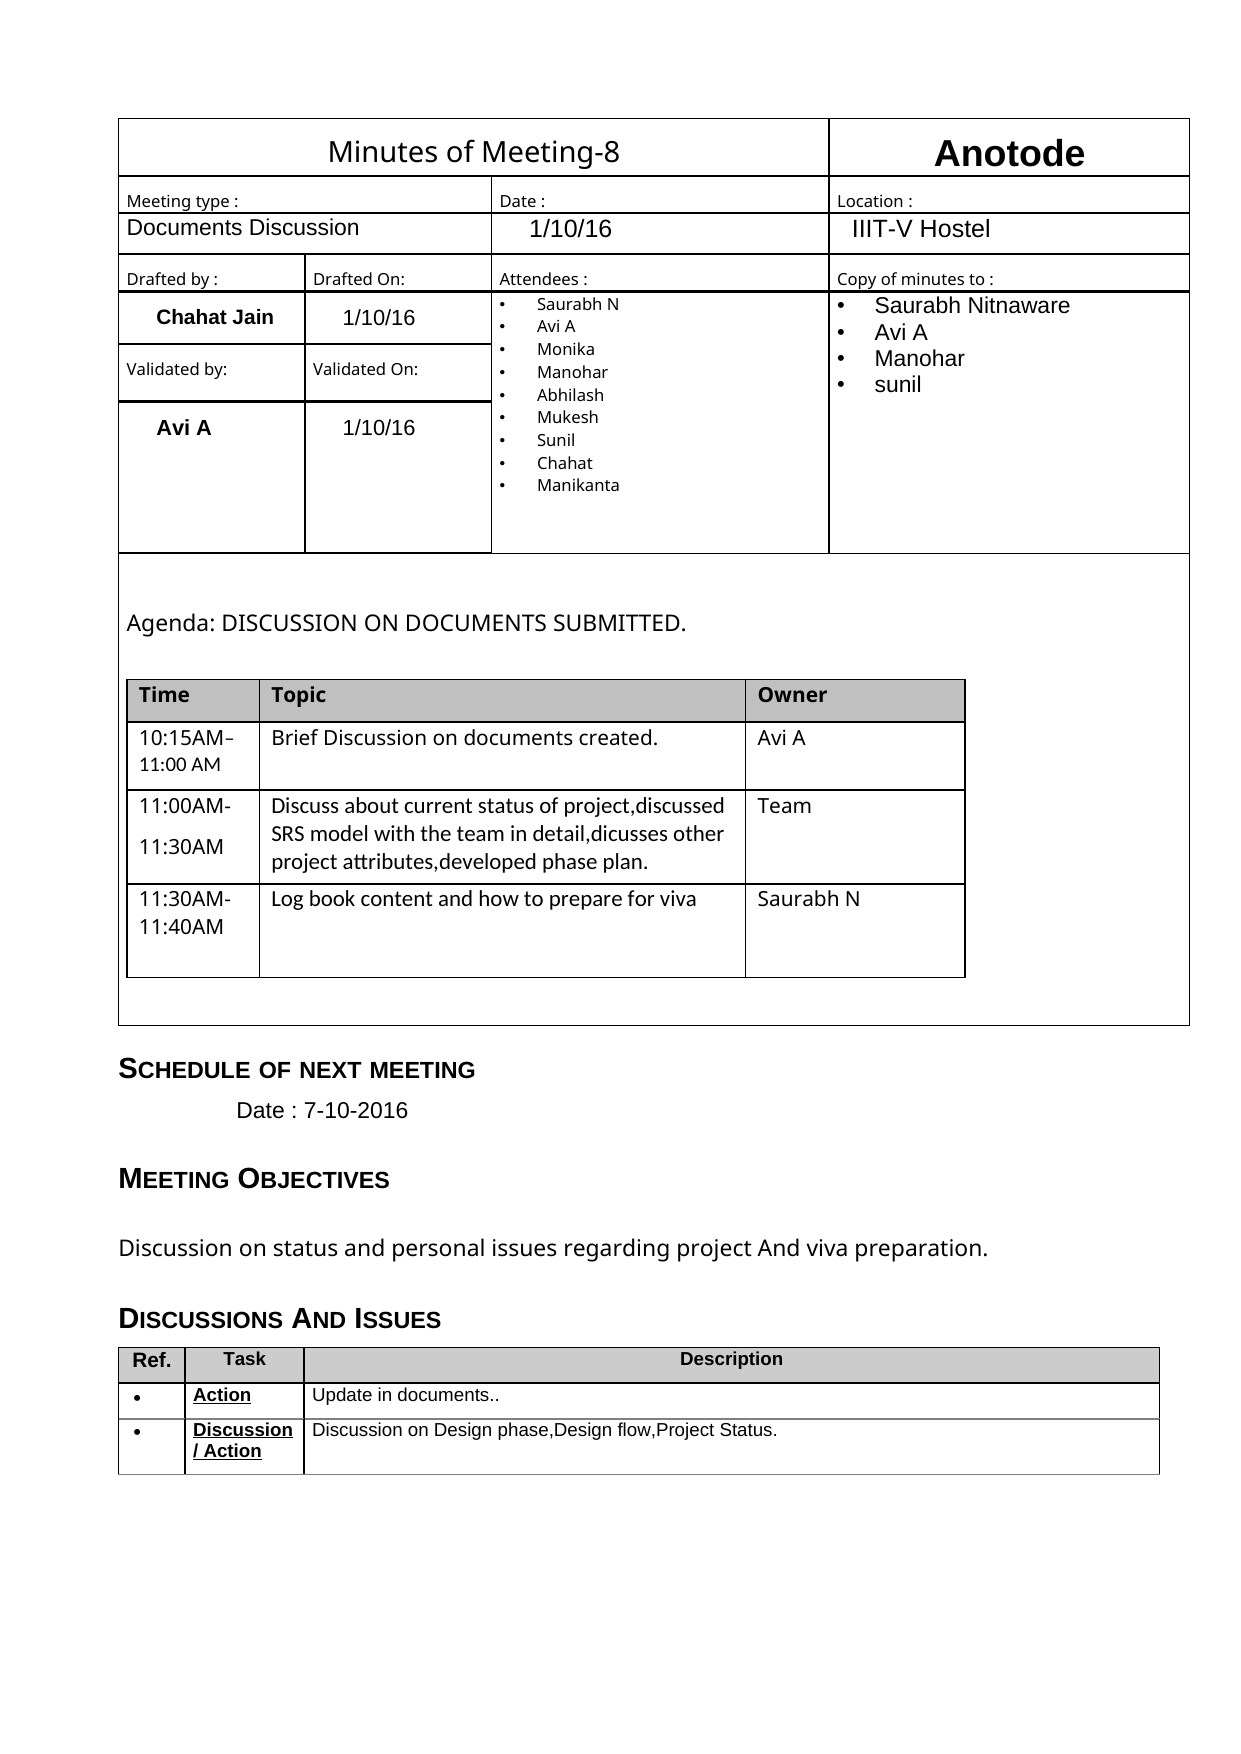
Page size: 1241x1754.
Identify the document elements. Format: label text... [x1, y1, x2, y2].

table_cell [119, 1384, 184, 1418]
text Discussion on status and personal issues regarding project And viva preparation. [118, 1232, 1122, 1263]
table_cell [119, 1420, 184, 1474]
table_cell Saurabh Nitnaware Avi A Manohar sunil [830, 293, 1189, 553]
table_cell Saurabh N Avi A Monika Manohar Abhilash Mukesh Sunil Chahat Manikanta [492, 293, 828, 553]
table_header Owner [746, 680, 964, 721]
table_cell Validated by: [119, 345, 304, 400]
text Meeting Objectives [118, 1161, 1122, 1195]
table_cell Avi A [119, 403, 304, 552]
table_header Task [186, 1348, 303, 1382]
table_cell 1/10/16 [306, 403, 491, 552]
table_cell IIIT-V Hostel [830, 214, 1189, 253]
text Schedule of next meeting [118, 1051, 1122, 1085]
table_cell Discuss about current status of project,discussed SRS model with the team in detail,dicusses other project attributes,developed phase plan. [260, 791, 745, 883]
table_cell Meeting type : [119, 177, 491, 212]
table_cell 1/10/16 [492, 214, 828, 253]
table_cell 11:00AM- 11:30AM [128, 791, 259, 883]
table_header Minutes of Meeting-8 [119, 119, 828, 175]
table_cell 1/10/16 [306, 293, 491, 343]
table_cell Date : [492, 177, 828, 212]
text Discussions And Issues [118, 1301, 1122, 1334]
table_cell Saurabh N [746, 885, 964, 977]
table_cell Chahat Jain [119, 293, 304, 343]
table_cell Update in documents.. [305, 1384, 1159, 1418]
table_cell Location : [830, 177, 1189, 212]
table_cell Agenda: DISCUSSION ON DOCUMENTS SUBMITTED. [119, 554, 1189, 1025]
table_cell Documents Discussion [119, 214, 491, 253]
table_cell Team [746, 791, 964, 883]
table_cell Drafted On: [306, 255, 491, 290]
table_header Anotode [830, 119, 1189, 175]
table_cell Attendees : [492, 255, 828, 290]
table_cell Brief Discussion on documents created. [260, 723, 745, 789]
table_cell 11:30AM- 11:40AM [128, 885, 259, 977]
text Date : 7-10-2016 [118, 1097, 1122, 1124]
table_header Ref. [119, 1348, 184, 1382]
table_cell Discussion on Design phase,Design flow,Project Status. [305, 1420, 1159, 1474]
table_header Time [128, 680, 259, 721]
table_cell Avi A [746, 723, 964, 789]
table_header Topic [260, 680, 745, 721]
table_cell Drafted by : [119, 255, 304, 290]
table_cell Discussion/ Action [186, 1420, 303, 1474]
table_cell Log book content and how to prepare for viva [260, 885, 745, 977]
table_cell Validated On: [306, 345, 491, 400]
table_cell 10:15AM–11:00 AM [128, 723, 259, 789]
table_header Description [305, 1348, 1159, 1382]
table_cell Copy of minutes to : [830, 255, 1189, 290]
table_cell Action [186, 1384, 303, 1418]
